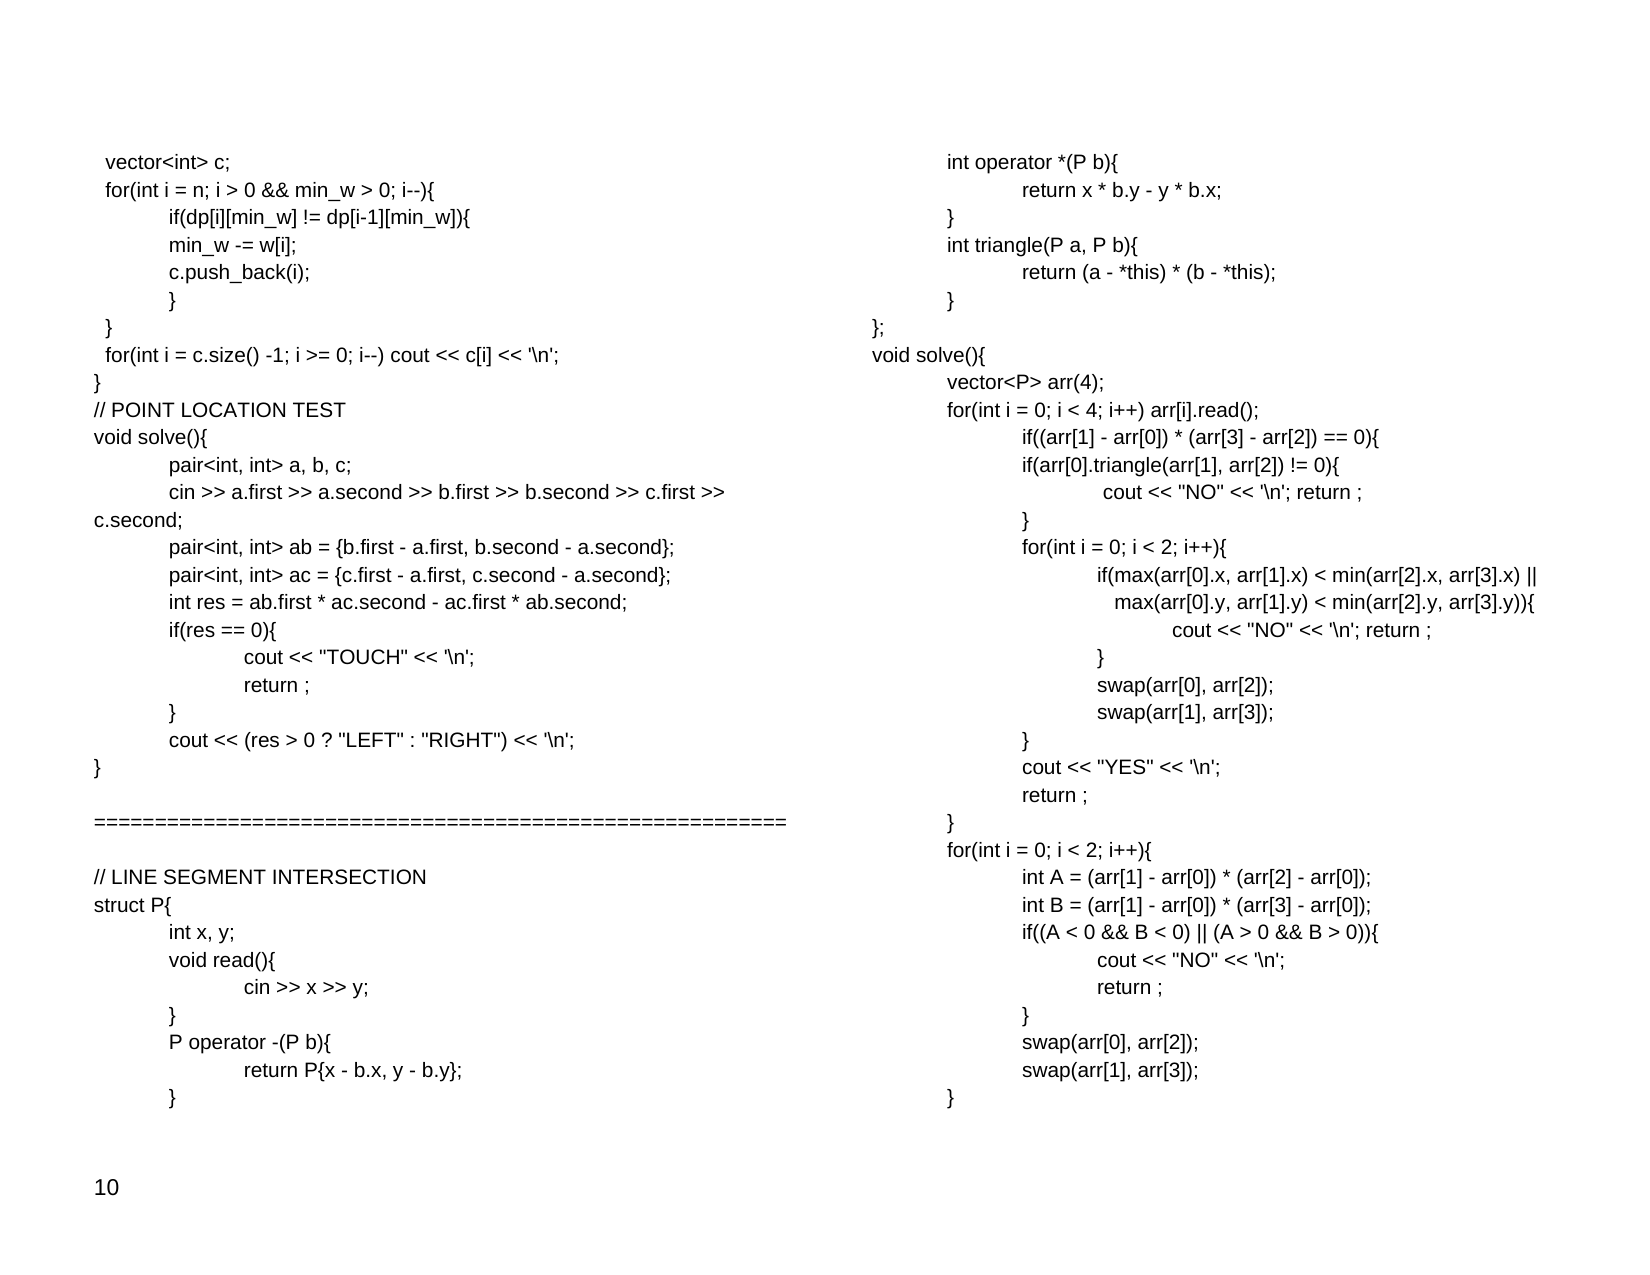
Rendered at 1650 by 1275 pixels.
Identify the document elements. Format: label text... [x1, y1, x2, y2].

text struct P{ [94, 892, 797, 916]
text if(res == 0){ [94, 617, 797, 641]
text } [94, 315, 797, 339]
text if(dp[i][min_w] != dp[i-1][min_w]){ [94, 205, 797, 229]
text } [94, 370, 797, 394]
text } [94, 700, 797, 724]
text return ; [872, 975, 1575, 999]
text swap(arr[0], arr[2]); [872, 672, 1575, 696]
text if(arr[0].triangle(arr[1], arr[2]) != 0){ [872, 452, 1575, 476]
text } [872, 287, 1575, 311]
text cout << "NO" << '\n'; return ; [872, 617, 1575, 641]
text if((A < 0 && B < 0) || (A > 0 && B > 0)){ [872, 920, 1575, 944]
text min_w -= w[i]; [94, 232, 797, 256]
text } [872, 1002, 1575, 1026]
text } [872, 645, 1575, 669]
text } [94, 1085, 797, 1109]
text cout << "NO" << '\n'; [872, 947, 1575, 971]
text return ; [94, 672, 797, 696]
text int res = ab.first * ac.second - ac.first * ab.second; [94, 590, 797, 614]
text return ; [872, 782, 1575, 806]
text // POINT LOCATION TEST [94, 397, 797, 421]
text } [872, 810, 1575, 834]
text for(int i = c.size() -1; i >= 0; i--) cout << c[i] << '\n'; [94, 342, 797, 366]
text return (a - *this) * (b - *this); [872, 260, 1575, 284]
text void read(){ [94, 947, 797, 971]
text } [872, 507, 1575, 531]
text } [872, 205, 1575, 229]
text pair<int, int> ac = {c.first - a.first, c.second - a.second}; [94, 562, 797, 586]
text swap(arr[0], arr[2]); [872, 1030, 1575, 1054]
text if((arr[1] - arr[0]) * (arr[3] - arr[2]) == 0){ [872, 425, 1575, 449]
text cin >> x >> y; [94, 975, 797, 999]
text int A = (arr[1] - arr[0]) * (arr[2] - arr[0]); [872, 865, 1575, 889]
text cin >> a.first >> a.second >> b.first >> b.second >> c.first >> c.second; [94, 480, 797, 531]
text vector<P> arr(4); [872, 370, 1575, 394]
text void solve(){ [94, 425, 797, 449]
text pair<int, int> a, b, c; [94, 452, 797, 476]
text return x * b.y - y * b.x; [872, 177, 1575, 201]
text ========================================================= [94, 810, 797, 834]
text cout << (res > 0 ? "LEFT" : "RIGHT") << '\n'; [94, 727, 797, 751]
text for(int i = 0; i < 2; i++){ [872, 837, 1575, 861]
text } [872, 1085, 1575, 1109]
text for(int i = n; i > 0 && min_w > 0; i--){ [94, 177, 797, 201]
text max(arr[0].y, arr[1].y) < min(arr[2].y, arr[3].y)){ [872, 590, 1575, 614]
text c.push_back(i); [94, 260, 797, 284]
text int triangle(P a, P b){ [872, 232, 1575, 256]
text P operator -(P b){ [94, 1030, 797, 1054]
text if(max(arr[0].x, arr[1].x) < min(arr[2].x, arr[3].x) || [872, 562, 1575, 586]
text pair<int, int> ab = {b.first - a.first, b.second - a.second}; [94, 535, 797, 559]
text } [94, 1002, 797, 1026]
text for(int i = 0; i < 2; i++){ [872, 535, 1575, 559]
text void solve(){ [872, 342, 1575, 366]
text vector<int> c; [94, 150, 797, 174]
text int B = (arr[1] - arr[0]) * (arr[3] - arr[0]); [872, 892, 1575, 916]
text int operator *(P b){ [872, 150, 1575, 174]
text int x, y; [94, 920, 797, 944]
text swap(arr[1], arr[3]); [872, 1057, 1575, 1081]
text // LINE SEGMENT INTERSECTION [94, 865, 797, 889]
text } [872, 727, 1575, 751]
text return P{x - b.x, y - b.y}; [94, 1057, 797, 1081]
text } [94, 755, 797, 779]
text for(int i = 0; i < 4; i++) arr[i].read(); [872, 397, 1575, 421]
text cout << "TOUCH" << '\n'; [94, 645, 797, 669]
text cout << "NO" << '\n'; return ; [872, 480, 1575, 504]
text }; [872, 315, 1575, 339]
text cout << "YES" << '\n'; [872, 755, 1575, 779]
text swap(arr[1], arr[3]); [872, 700, 1575, 724]
text } [94, 287, 797, 311]
